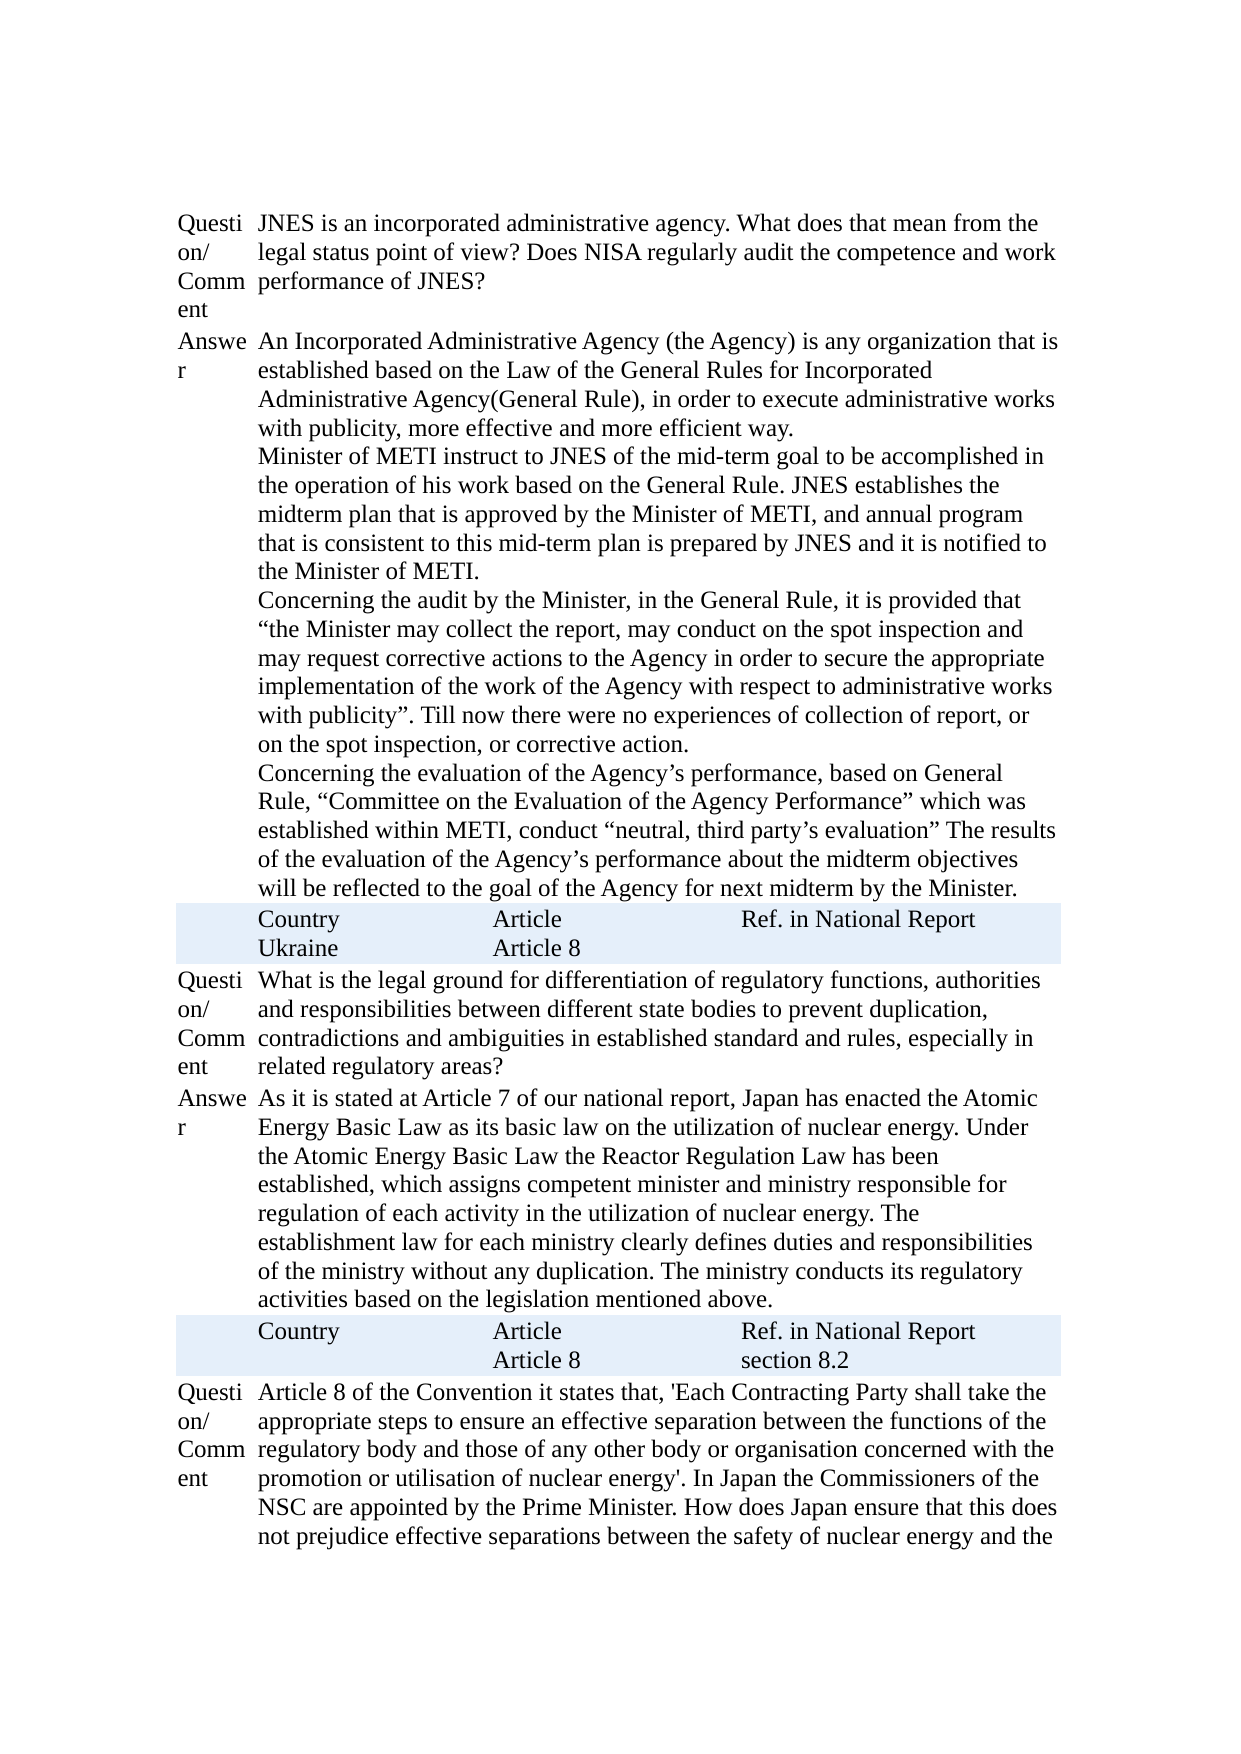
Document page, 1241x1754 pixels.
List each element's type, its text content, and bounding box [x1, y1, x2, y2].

table_cell Ref. in National Report section 8.2 [739, 1315, 1061, 1376]
table_cell Ref. in National Report [739, 903, 1061, 964]
table_cell Article Article 8 [491, 903, 739, 964]
table_cell JNES is an incorporated administrative agency. What does that mean from the legal status point of view? Does NISA regularly audit the competence and work performance of JNES? [256, 207, 1061, 325]
table_cell Question/ Comment [176, 207, 256, 325]
table_cell Question/ Comment [176, 1376, 256, 1551]
table_cell Article 8 of the Convention it states that, 'Each Contracting Party shall take the appropriate steps to ensure an effective separation between the functions of the regulatory body and those of any other body or organisation concerned with the promotion or utilisation of nuclear energy'. In Japan the Commissioners of the NSC are appointed by the Prime Minister. How does Japan ensure that this does not prejudice effective separations between the safety of nuclear energy and the [256, 1376, 1061, 1551]
table_cell Answer [176, 1082, 256, 1315]
table_cell Country Ukraine [256, 903, 491, 964]
table_cell [176, 1315, 256, 1376]
table_cell [176, 903, 256, 964]
table_cell As it is stated at Article 7 of our national report, Japan has enacted the Atomic Energy Basic Law as its basic law on the utilization of nuclear energy. Under the Atomic Energy Basic Law the Reactor Regulation Law has been established, which assigns competent minister and ministry responsible for regulation of each activity in the utilization of nuclear energy. The establishment law for each ministry clearly defines duties and responsibilities of the ministry without any duplication. The ministry conducts its regulatory activities based on the legislation mentioned above. [256, 1082, 1061, 1315]
table_cell Country [256, 1315, 491, 1376]
table_cell What is the legal ground for differentiation of regulatory functions, authorities and responsibilities between different state bodies to prevent duplication, contradictions and ambiguities in established standard and rules, especially in related regulatory areas? [256, 964, 1061, 1082]
table_cell Answer [176, 325, 256, 903]
table_cell Question/ Comment [176, 964, 256, 1082]
table_cell An Incorporated Administrative Agency (the Agency) is any organization that is established based on the Law of the General Rules for Incorporated Administrative Agency(General Rule), in order to execute administrative works with publicity, more effective and more efficient way. Minister of METI instruct to JNES of the mid-term goal to be accomplished in the operation of his work based on the General Rule. JNES establishes the midterm plan that is approved by the Minister of METI, and annual program that is consistent to this mid-term plan is prepared by JNES and it is notified to the Minister of METI. Concerning the audit by the Minister, in the General Rule, it is provided that “the Minister may collect the report, may conduct on the spot inspection and may request corrective actions to the Agency in order to secure the appropriate implementation of the work of the Agency with respect to administrative works with publicity”. Till now there were no experiences of collection of report, or on the spot inspection, or corrective action. Concerning the evaluation of the Agency’s performance, based on General Rule, “Committee on the Evaluation of the Agency Performance” which was established within METI, conduct “neutral, third party’s evaluation” The results of the evaluation of the Agency’s performance about the midterm objectives will be reflected to the goal of the Agency for next midterm by the Minister. [256, 325, 1061, 903]
table_cell Article Article 8 [491, 1315, 739, 1376]
